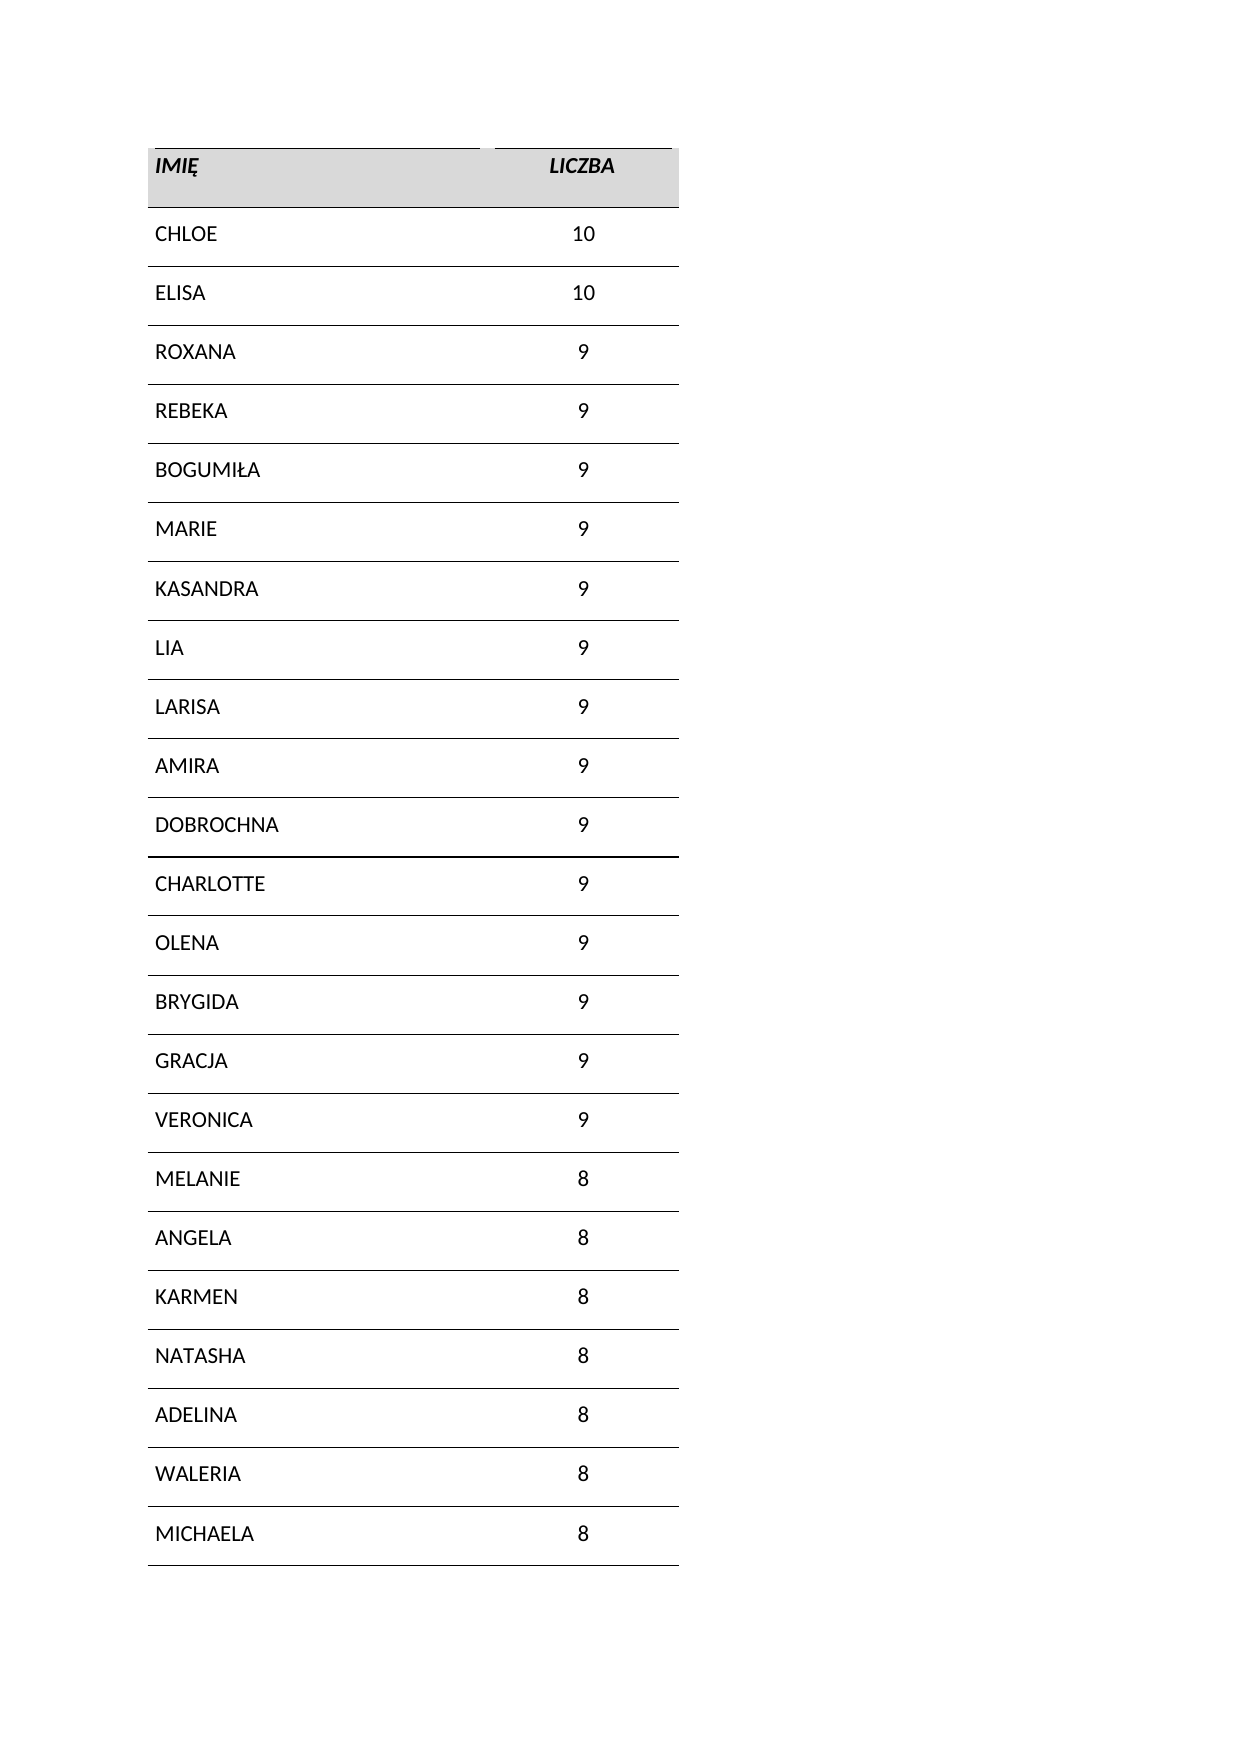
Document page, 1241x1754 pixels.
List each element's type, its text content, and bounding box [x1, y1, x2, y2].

table_cell GRACJA [148, 1035, 487, 1093]
table_cell AMIRA [148, 739, 487, 797]
table_cell 9 [487, 1035, 679, 1093]
table_cell MARIE [148, 503, 487, 561]
table_cell VERONICA [148, 1094, 487, 1152]
table_cell 9 [487, 444, 679, 502]
table_cell MICHAELA [148, 1507, 487, 1565]
table_cell 8 [487, 1507, 679, 1565]
table_cell LIA [148, 621, 487, 679]
table_cell 8 [487, 1389, 679, 1447]
table_cell 8 [487, 1448, 679, 1506]
table_cell DOBROCHNA [148, 798, 487, 856]
table_cell 9 [487, 503, 679, 561]
table_cell 8 [487, 1330, 679, 1388]
table_cell 8 [487, 1153, 679, 1211]
table_cell ADELINA [148, 1389, 487, 1447]
table_cell 9 [487, 680, 679, 738]
table_cell 9 [487, 916, 679, 974]
table_cell 10 [487, 267, 679, 325]
table_header IMIĘ [148, 148, 487, 207]
table_cell REBEKA [148, 385, 487, 443]
table_cell ANGELA [148, 1212, 487, 1270]
table_cell LARISA [148, 680, 487, 738]
table_cell 9 [487, 739, 679, 797]
table_cell 9 [487, 798, 679, 856]
table_cell 9 [487, 385, 679, 443]
table_cell 8 [487, 1212, 679, 1270]
table_cell 9 [487, 1094, 679, 1152]
table_cell BRYGIDA [148, 976, 487, 1033]
table_cell 9 [487, 858, 679, 915]
table_cell MELANIE [148, 1153, 487, 1211]
table_cell KASANDRA [148, 562, 487, 620]
table_header LICZBA [487, 148, 679, 207]
table_cell 9 [487, 326, 679, 384]
table_cell ROXANA [148, 326, 487, 384]
table_cell CHLOE [148, 208, 487, 266]
table_cell CHARLOTTE [148, 858, 487, 915]
table_cell 9 [487, 621, 679, 679]
table_cell 8 [487, 1271, 679, 1329]
table_cell ELISA [148, 267, 487, 325]
table_cell NATASHA [148, 1330, 487, 1388]
table_cell 9 [487, 976, 679, 1033]
table_cell WALERIA [148, 1448, 487, 1506]
table_cell 9 [487, 562, 679, 620]
table_cell BOGUMIŁA [148, 444, 487, 502]
table_cell 10 [487, 208, 679, 266]
table_cell KARMEN [148, 1271, 487, 1329]
table_cell OLENA [148, 916, 487, 974]
